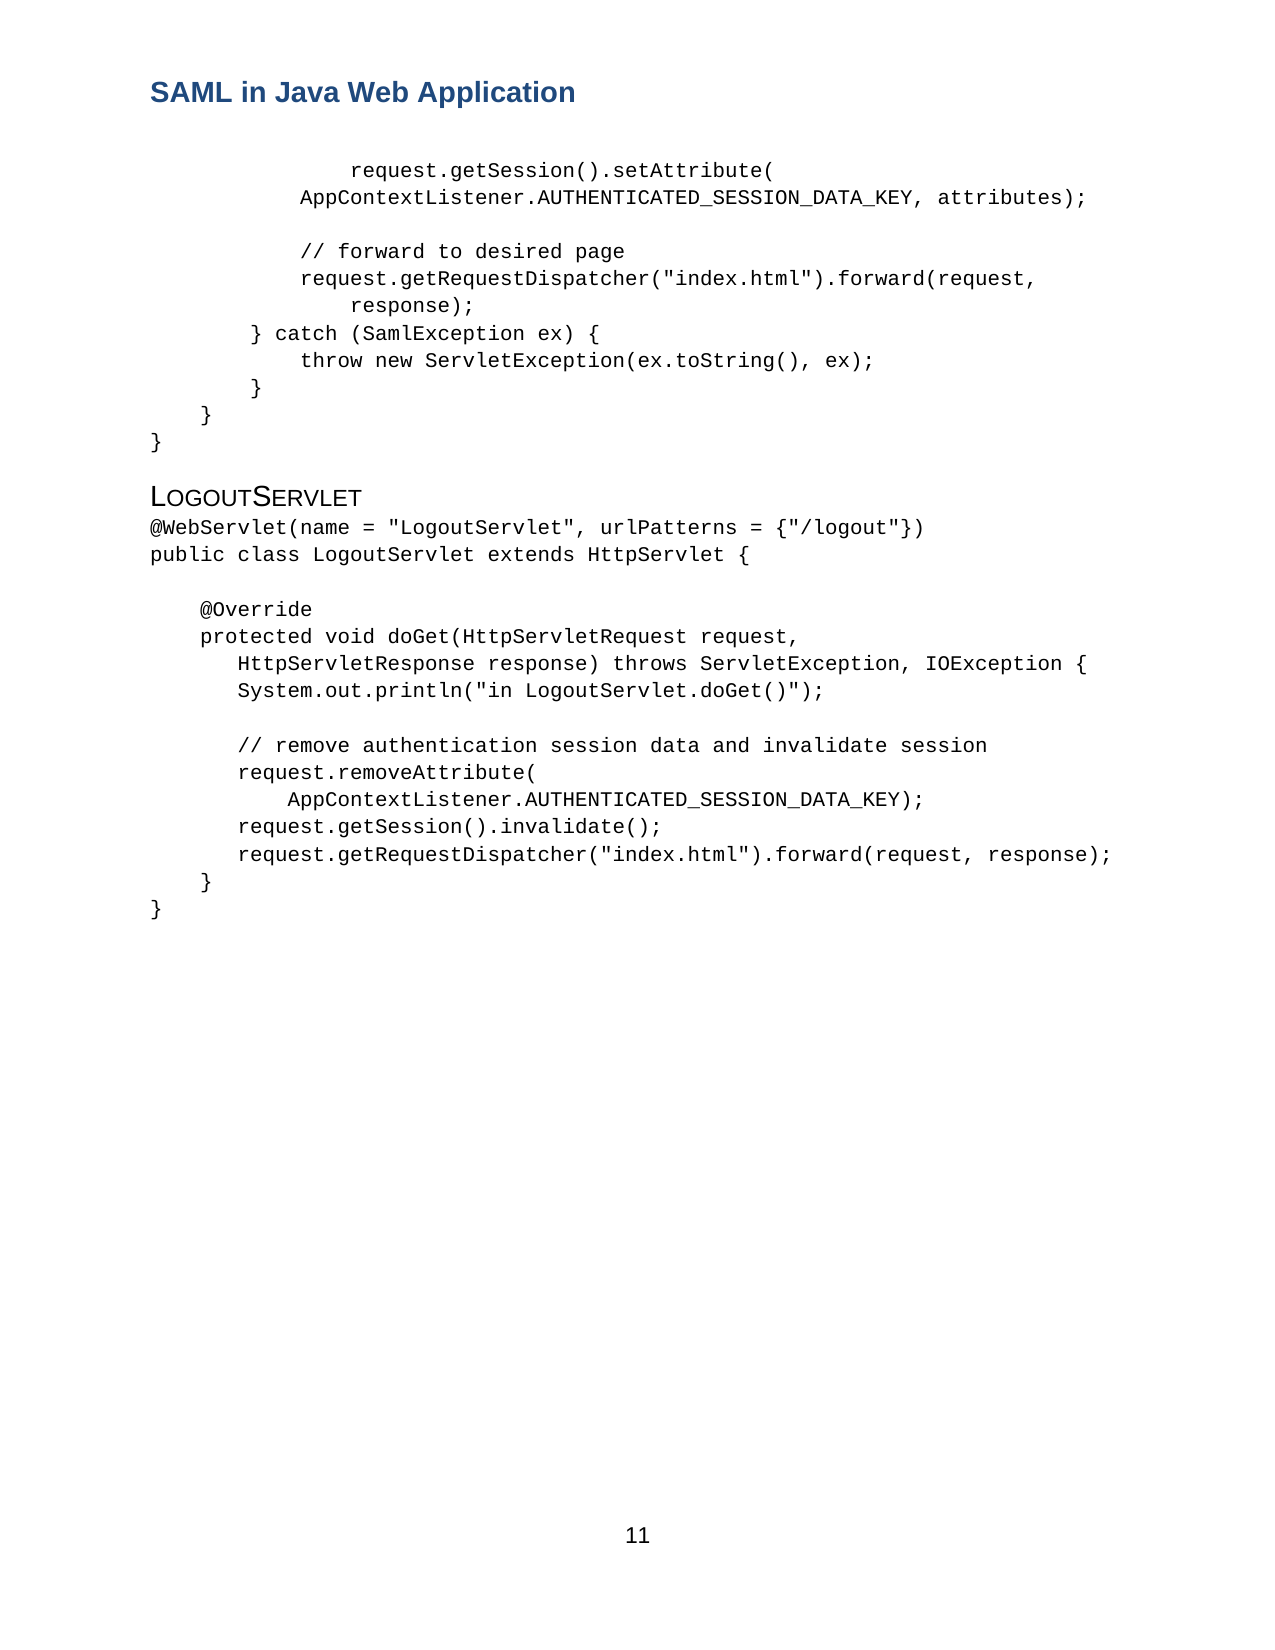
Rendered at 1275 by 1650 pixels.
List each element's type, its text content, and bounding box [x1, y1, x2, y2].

text } catch (SamlException ex) { [150, 323, 1125, 346]
text @WebServlet(name = "LogoutServlet", urlPatterns = {"/logout"}) [150, 517, 1125, 541]
text } [150, 431, 1125, 455]
subtitle LogoutServlet [150, 479, 1125, 513]
text public class LogoutServlet extends HttpServlet { [150, 544, 1125, 568]
text request.getRequestDispatcher("index.html").forward(request, [150, 268, 1125, 292]
text AppContextListener.AUTHENTICATED_SESSION_DATA_KEY); [150, 789, 1125, 813]
text } [150, 377, 1125, 401]
text @Override [150, 599, 1125, 622]
text protected void doGet(HttpServletRequest request, [150, 626, 1125, 650]
text request.getRequestDispatcher("index.html").forward(request, response); [150, 843, 1125, 867]
text System.out.println("in LogoutServlet.doGet()"); [150, 680, 1125, 704]
text request.getSession().invalidate(); [150, 816, 1125, 840]
text response); [150, 296, 1125, 319]
text request.removeAttribute( [150, 762, 1125, 786]
text // remove authentication session data and invalidate session [150, 735, 1125, 758]
text HttpServletResponse response) throws ServletException, IOException { [150, 653, 1125, 677]
text } [150, 898, 1125, 922]
text request.getSession().setAttribute( [150, 159, 1125, 183]
text // forward to desired page [150, 241, 1125, 265]
text } [150, 404, 1125, 428]
text throw new ServletException(ex.toString(), ex); [150, 350, 1125, 373]
text } [150, 871, 1125, 894]
text AppContextListener.AUTHENTICATED_SESSION_DATA_KEY, attributes); [150, 187, 1125, 210]
